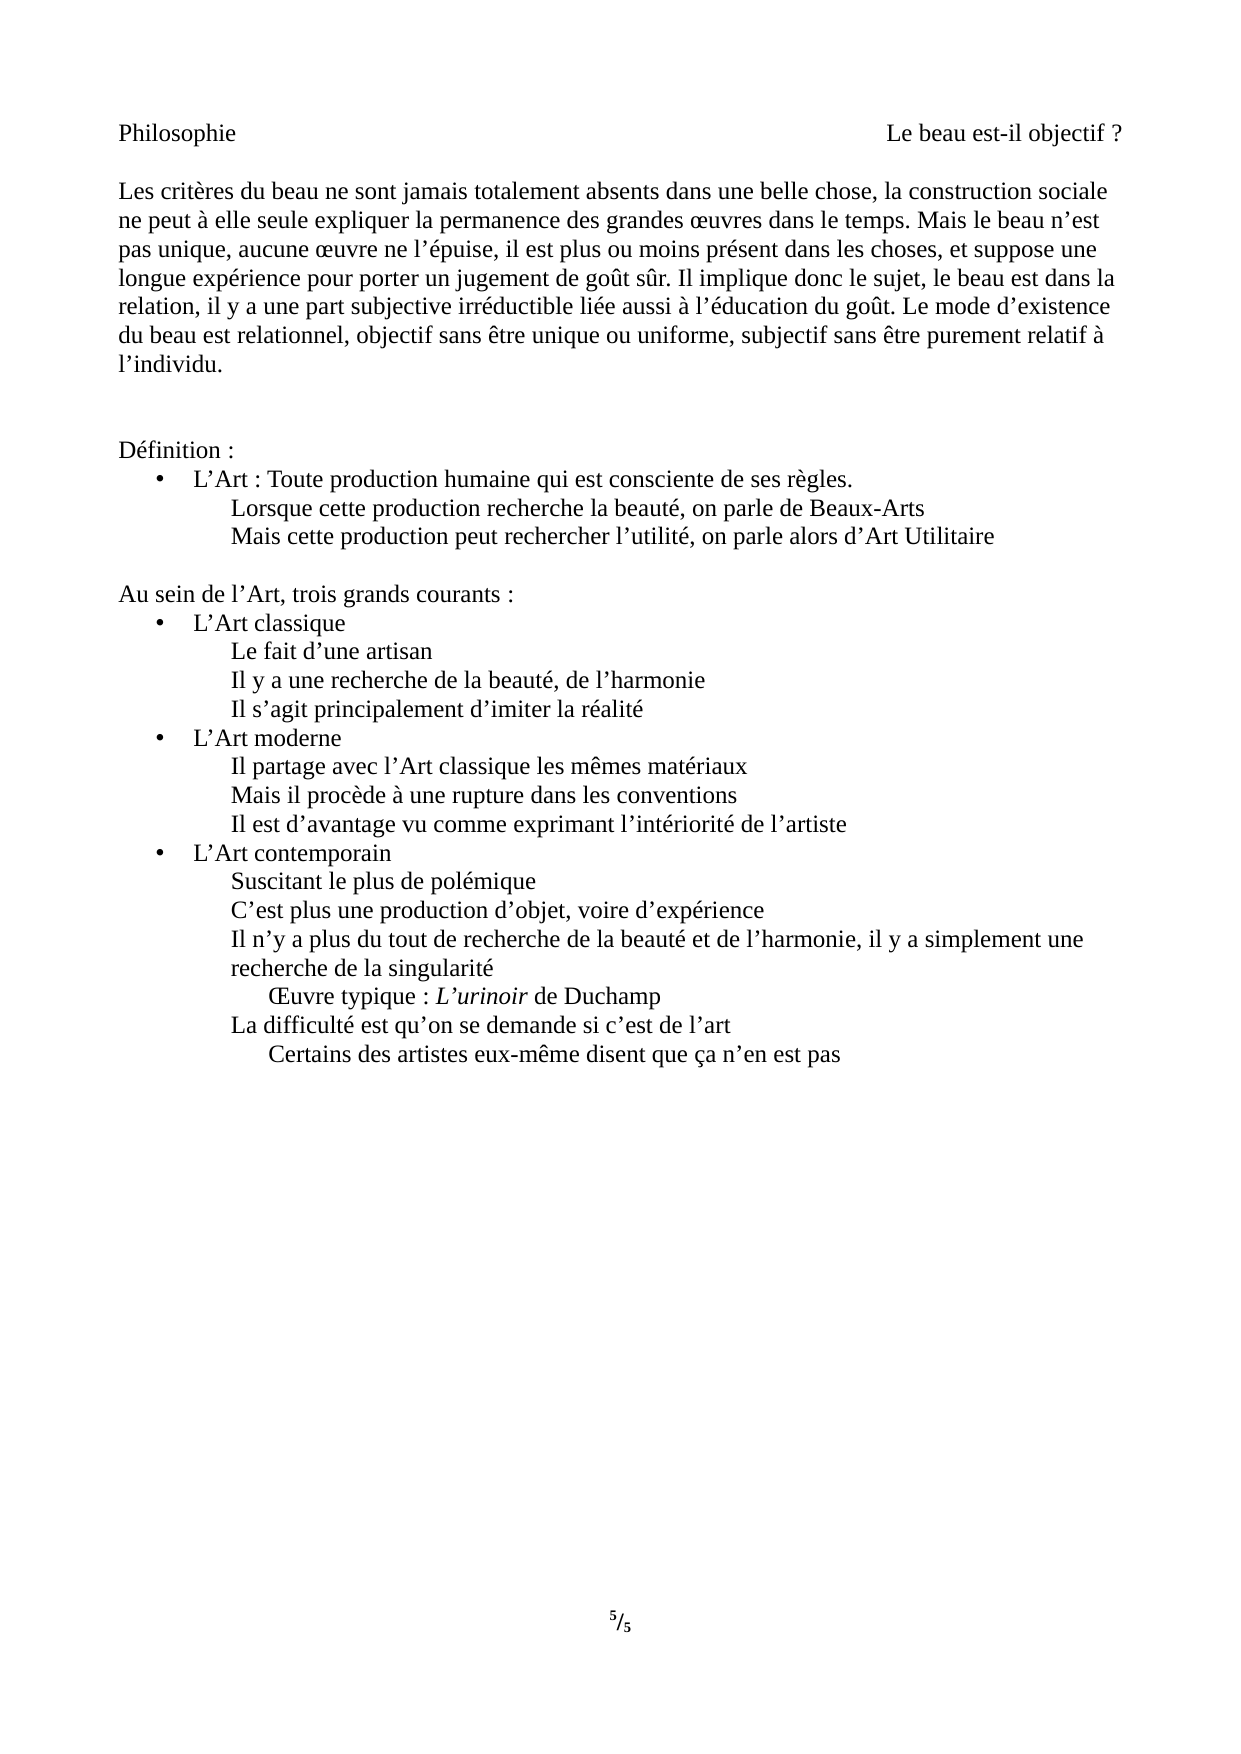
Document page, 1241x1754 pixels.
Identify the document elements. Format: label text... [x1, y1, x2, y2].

list Il y a une recherche de la beauté, de l’harmonie [193, 665, 1122, 694]
list Il n’y a plus du tout de recherche de la beauté et de l’harmonie, il y a simplement une recherche de la singularité [193, 924, 1122, 981]
list Suscitant le plus de polémique [193, 866, 1122, 895]
list Certains des artistes eux-même disent que ça n’en est pas [231, 1039, 1122, 1068]
list L’Art classique [156, 608, 1122, 636]
text Au sein de l’Art, trois grands courants : [118, 579, 1122, 608]
list L’Art moderne [156, 723, 1122, 751]
list Il s’agit principalement d’imiter la réalité [193, 694, 1122, 723]
list Le fait d’une artisan [193, 636, 1122, 665]
text Les critères du beau ne sont jamais totalement absents dans une belle chose, la construction sociale ne peut à elle seule expliquer la permanence des grandes œuvres dans le temps. Mais le beau n’est pas unique, aucune œuvre ne l’épuise, il est plus ou moins présent dans les choses, et suppose une longue expérience pour porter un jugement de goût sûr. Il implique donc le sujet, le beau est dans la relation, il y a une part subjective irréductible liée aussi à l’éducation du goût. Le mode d’existence du beau est relationnel, objectif sans être unique ou uniforme, subjectif sans être purement relatif à l’individu. [118, 176, 1122, 378]
list C’est plus une production d’objet, voire d’expérience [193, 895, 1122, 924]
list Mais cette production peut rechercher l’utilité, on parle alors d’Art Utilitaire [193, 521, 1122, 550]
list Il est d’avantage vu comme exprimant l’intériorité de l’artiste [193, 809, 1122, 838]
list Mais il procède à une rupture dans les conventions [193, 780, 1122, 809]
list Œuvre typique : L’urinoir de Duchamp [231, 981, 1122, 1010]
list L’Art : Toute production humaine qui est consciente de ses règles. [156, 464, 1122, 493]
list La difficulté est qu’on se demande si c’est de l’art [193, 1010, 1122, 1039]
text Définition : [118, 435, 1122, 464]
list Lorsque cette production recherche la beauté, on parle de Beaux-Arts [193, 493, 1122, 521]
list L’Art contemporain [156, 838, 1122, 866]
list Il partage avec l’Art classique les mêmes matériaux [193, 751, 1122, 780]
